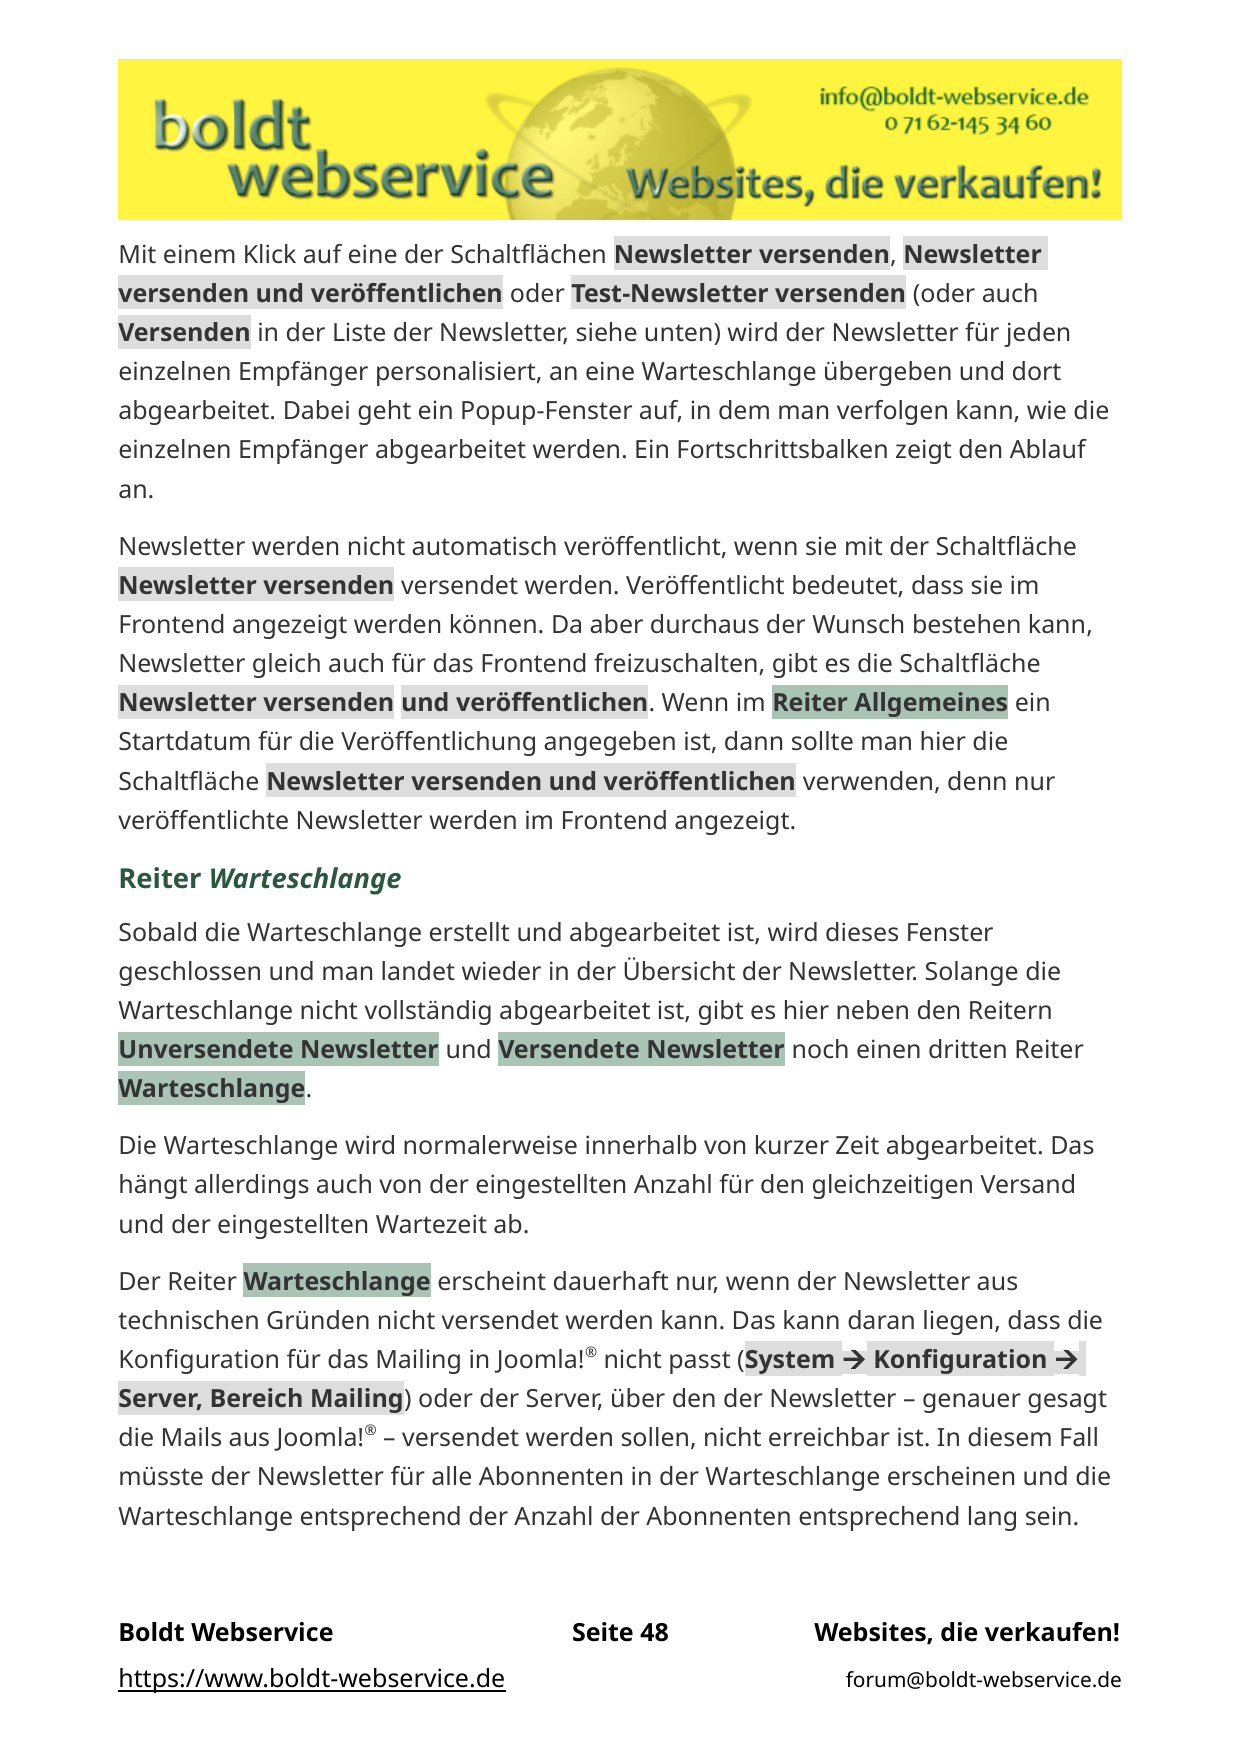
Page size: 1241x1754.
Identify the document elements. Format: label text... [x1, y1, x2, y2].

text Der Reiter Warteschlange erscheint dauerhaft nur, wenn der Newsletter aus technischen Gründen nicht versendet werden kann. Das kann daran liegen, dass die Konfiguration für das Mailing in Joomla!® nicht passt (System  Konfiguration  Server, Bereich Mailing) oder der Server, über den der Newsletter – genauer gesagt die Mails aus Joomla!® – versendet werden sollen, nicht erreichbar ist. In diesem Fall müsste der Newsletter für alle Abonnenten in der Warteschlange erscheinen und die Warteschlange entsprechend der Anzahl der Abonnenten entsprechend lang sein. [118, 1263, 1122, 1532]
text Sobald die Warteschlange erstellt und abgearbeitet ist, wird dieses Fenster geschlossen und man landet wieder in der Übersicht der Newsletter. Solange die Warteschlange nicht vollständig abgearbeitet ist, gibt es hier neben den Reitern Unversendete Newsletter und Versendete Newsletter noch einen dritten Reiter Warteschlange. [118, 914, 1122, 1105]
picture [118, 59, 1123, 220]
text Newsletter werden nicht automatisch veröffentlicht, wenn sie mit der Schaltfläche Newsletter versenden versendet werden. Veröffentlicht bedeutet, dass sie im Frontend angezeigt werden können. Da aber durchaus der Wunsch bestehen kann, Newsletter gleich auch für das Frontend freizuschalten, gibt es die Schaltfläche Newsletter versenden und veröffentlichen. Wenn im Reiter Allgemeines ein Startdatum für die Veröffentlichung angegeben ist, dann sollte man hier die Schaltfläche Newsletter versenden und veröffentlichen verwenden, denn nur veröffentlichte Newsletter werden im Frontend angezeigt. [118, 528, 1122, 836]
text Mit einem Klick auf eine der Schaltflächen Newsletter versenden, Newsletter versenden und veröffentlichen oder Test-Newsletter versenden (oder auch Versenden in der Liste der Newsletter, siehe unten) wird der Newsletter für jeden einzelnen Empfänger personalisiert, an eine Warteschlange übergeben und dort abgearbeitet. Dabei geht ein Popup-Fenster auf, in dem man verfolgen kann, wie die einzelnen Empfänger abgearbeitet werden. Ein Fortschrittsbalken zeigt den Ablauf an. [118, 236, 1122, 505]
subtitle Reiter Warteschlange [118, 859, 1122, 897]
text Die Warteschlange wird normalerweise innerhalb von kurzer Zeit abgearbeitet. Das hängt allerdings auch von der eingestellten Anzahl für den gleichzeitigen Versand und der eingestellten Wartezeit ab. [118, 1128, 1122, 1240]
